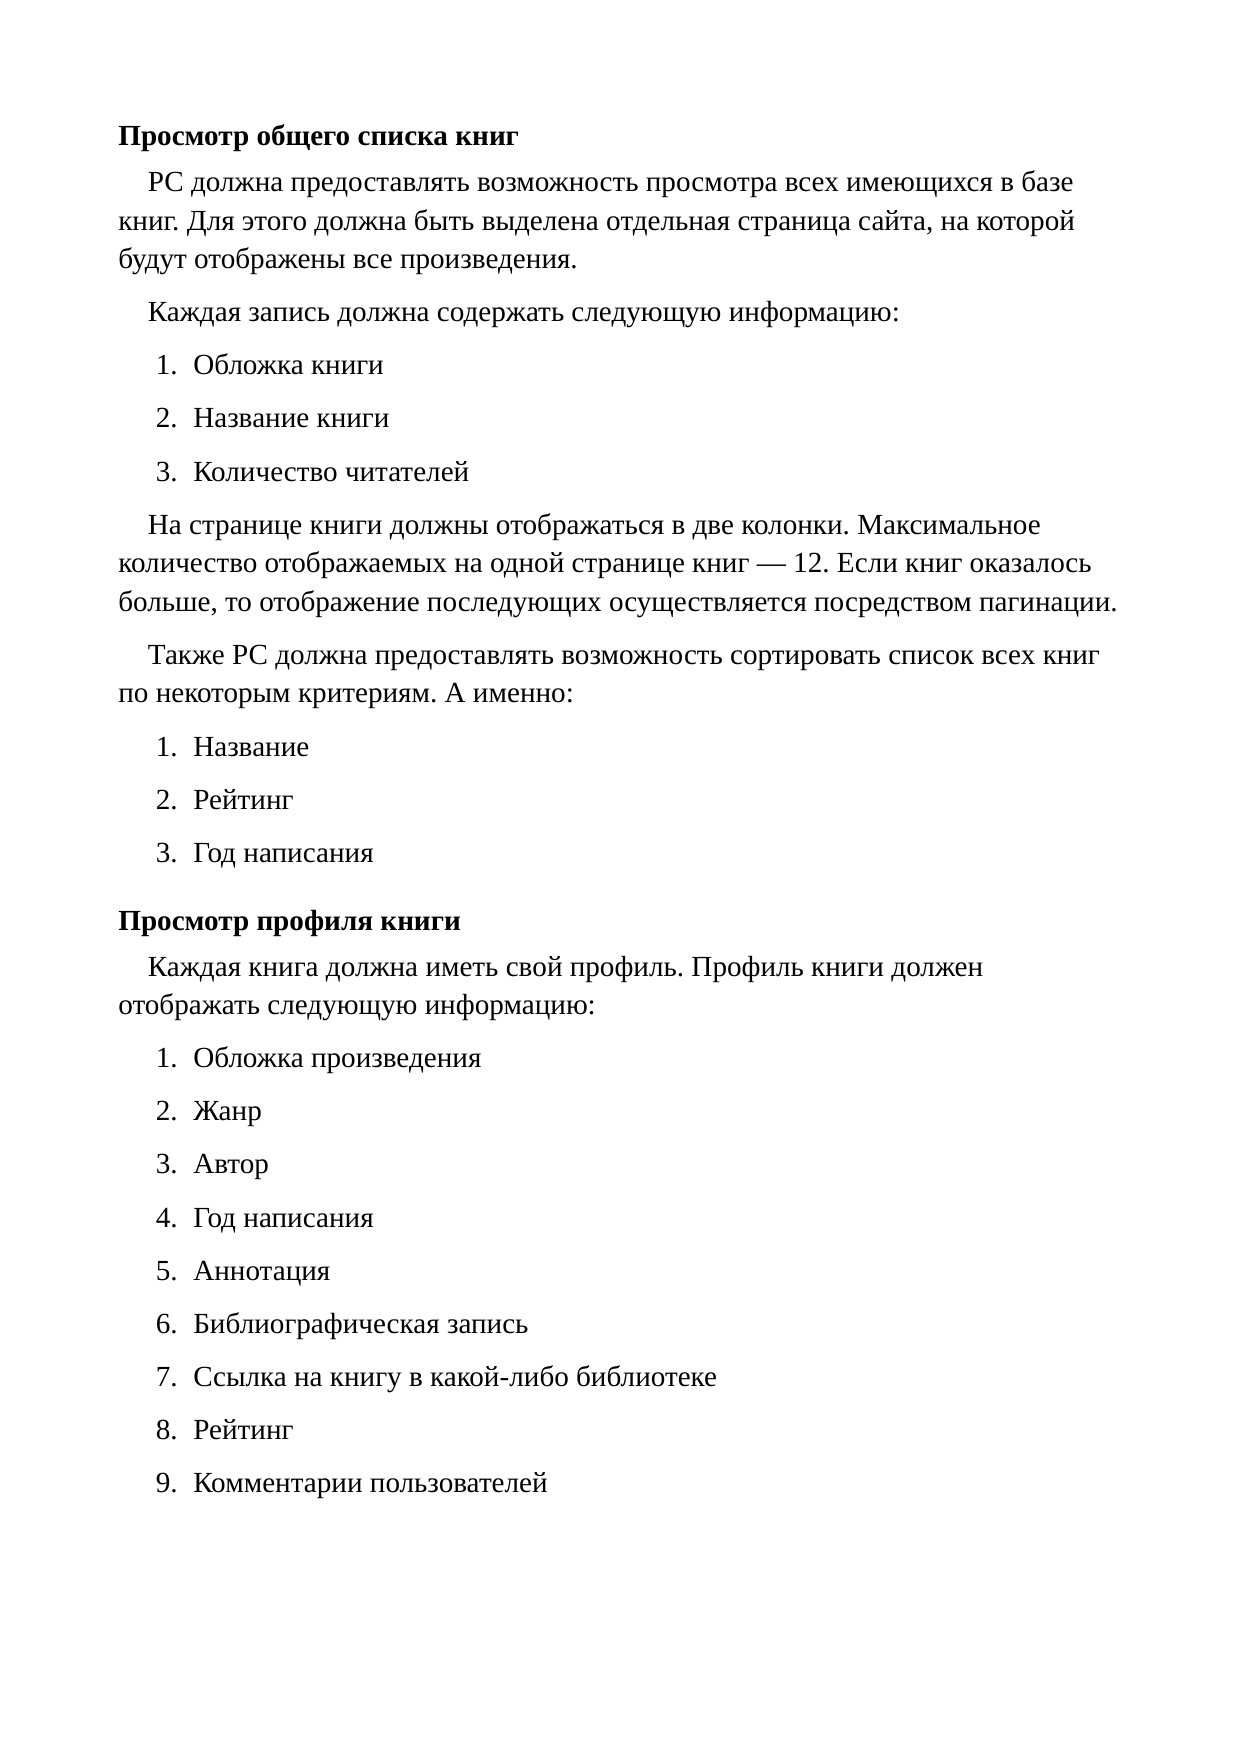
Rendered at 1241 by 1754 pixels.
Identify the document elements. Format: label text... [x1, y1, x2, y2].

list Рейтинг [156, 1412, 1122, 1446]
list Год написания [156, 1200, 1122, 1233]
list Комментарии пользователей [156, 1465, 1122, 1499]
list Количество читателей [156, 454, 1122, 487]
list Аннотация [156, 1253, 1122, 1286]
text Каждая запись должна содержать следующую информацию: [118, 294, 1122, 328]
list Название книги [156, 401, 1122, 434]
text На странице книги должны отображаться в две колонки. Максимальное количество отображаемых на одной странице книг — 12. Если книг оказалось больше, то отображение последующих осуществляется посредством пагинации. [118, 507, 1122, 617]
list Обложка книги [156, 347, 1122, 381]
list Название [156, 729, 1122, 762]
list Обложка произведения [156, 1040, 1122, 1074]
subtitle Просмотр профиля книги [118, 903, 1122, 936]
list Рейтинг [156, 782, 1122, 815]
text Каждая книга должна иметь свой профиль. Профиль книги должен отображать следующую информацию: [118, 949, 1122, 1021]
subtitle Просмотр общего списка книг [118, 118, 1122, 152]
list Ссылка на книгу в какой-либо библиотеке [156, 1359, 1122, 1393]
list Жанр [156, 1093, 1122, 1127]
text Также РС должна предоставлять возможность сортировать список всех книг по некоторым критериям. А именно: [118, 637, 1122, 709]
text РС должна предоставлять возможность просмотра всех имеющихся в базе книг. Для этого должна быть выделена отдельная страница сайта, на которой будут отображены все произведения. [118, 164, 1122, 275]
list Автор [156, 1147, 1122, 1180]
list Год написания [156, 835, 1122, 868]
list Библиографическая запись [156, 1306, 1122, 1339]
